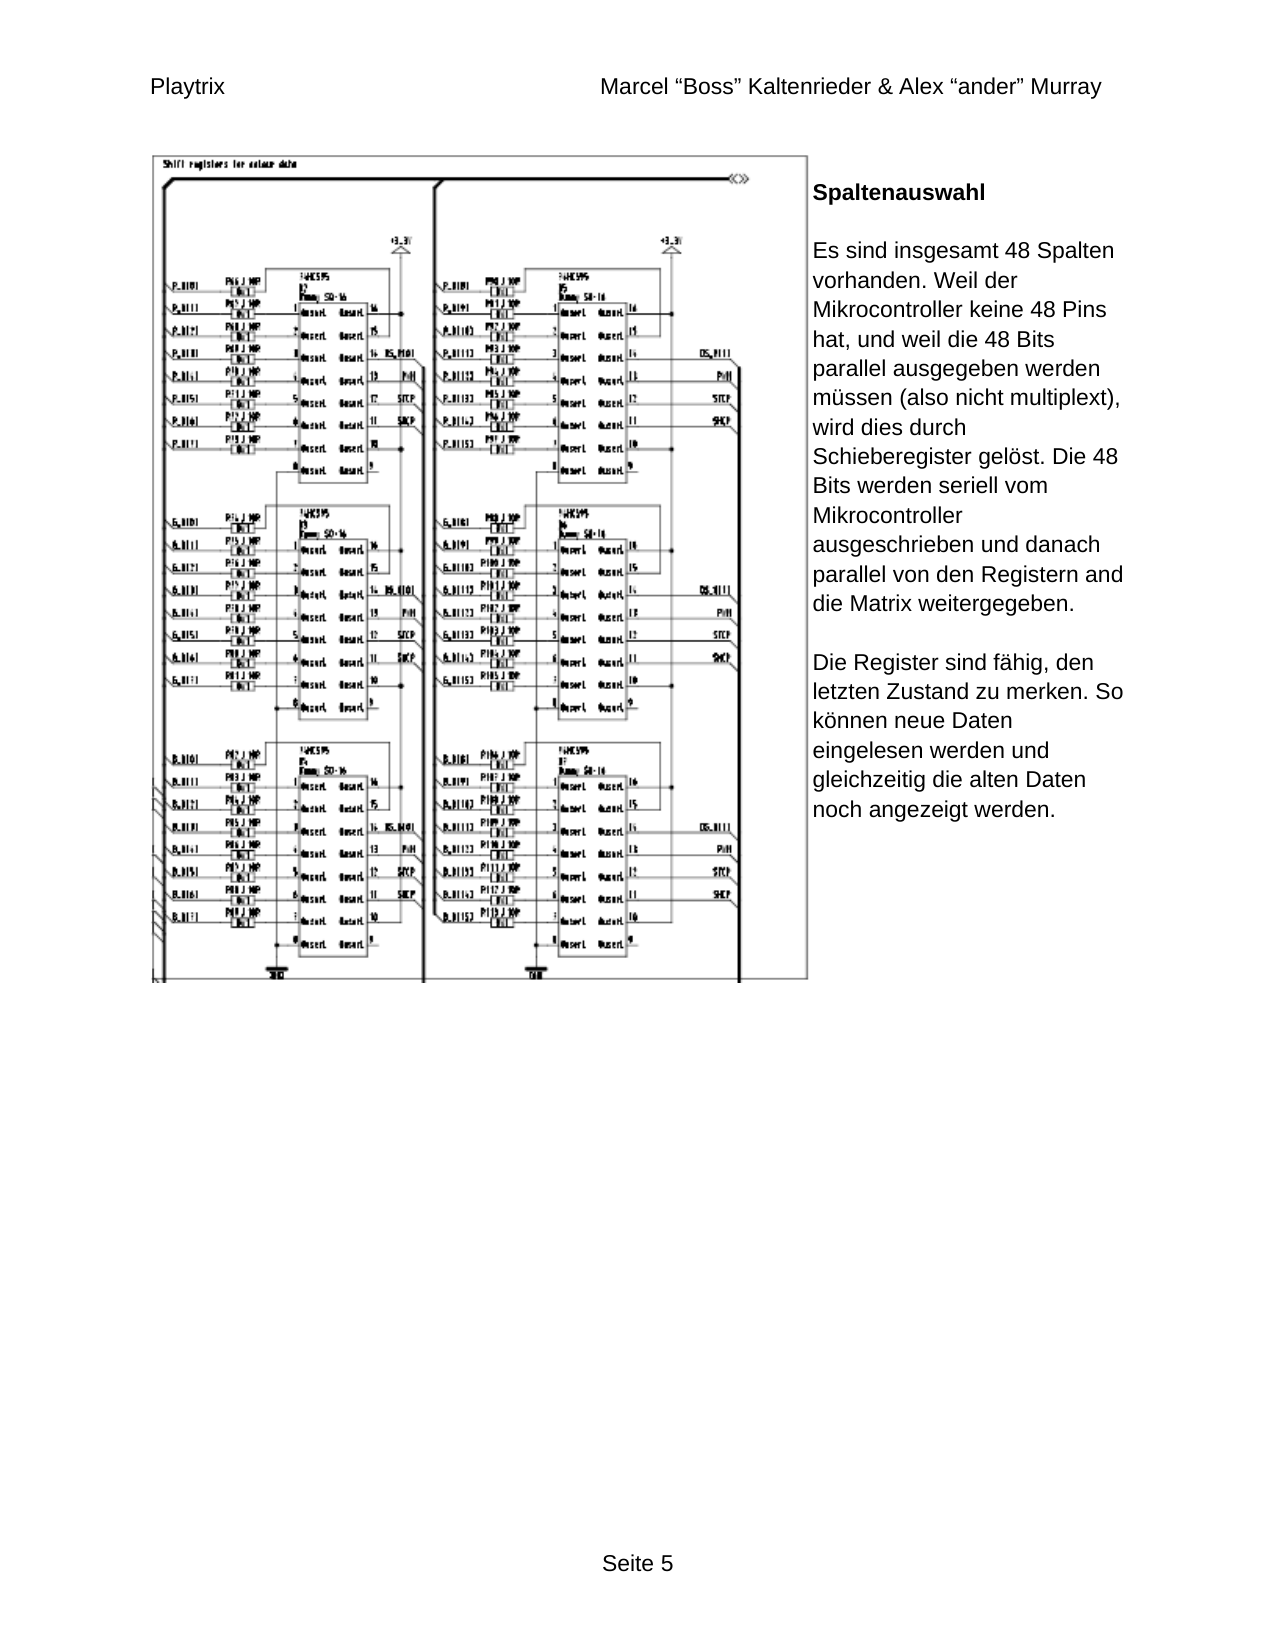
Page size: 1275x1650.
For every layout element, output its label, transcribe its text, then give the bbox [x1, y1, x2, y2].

text Spaltenauswahl [813, 179, 1125, 205]
picture [151, 154, 813, 983]
text Es sind insgesamt 48 Spalten vorhanden. Weil der Mikrocontroller keine 48 Pins hat, und weil die 48 Bits parallel ausgegeben werden müssen (also nicht multiplext), wird dies durch Schieberegister gelöst. Die 48 Bits werden seriell vom Mikrocontroller ausgeschrieben und danach parallel von den Registern and die Matrix weitergegeben. [813, 238, 1125, 616]
text Die Register sind fähig, den letzten Zustand zu merken. So können neue Daten eingelesen werden und gleichzeitig die alten Daten noch angezeigt werden. [813, 649, 1125, 822]
